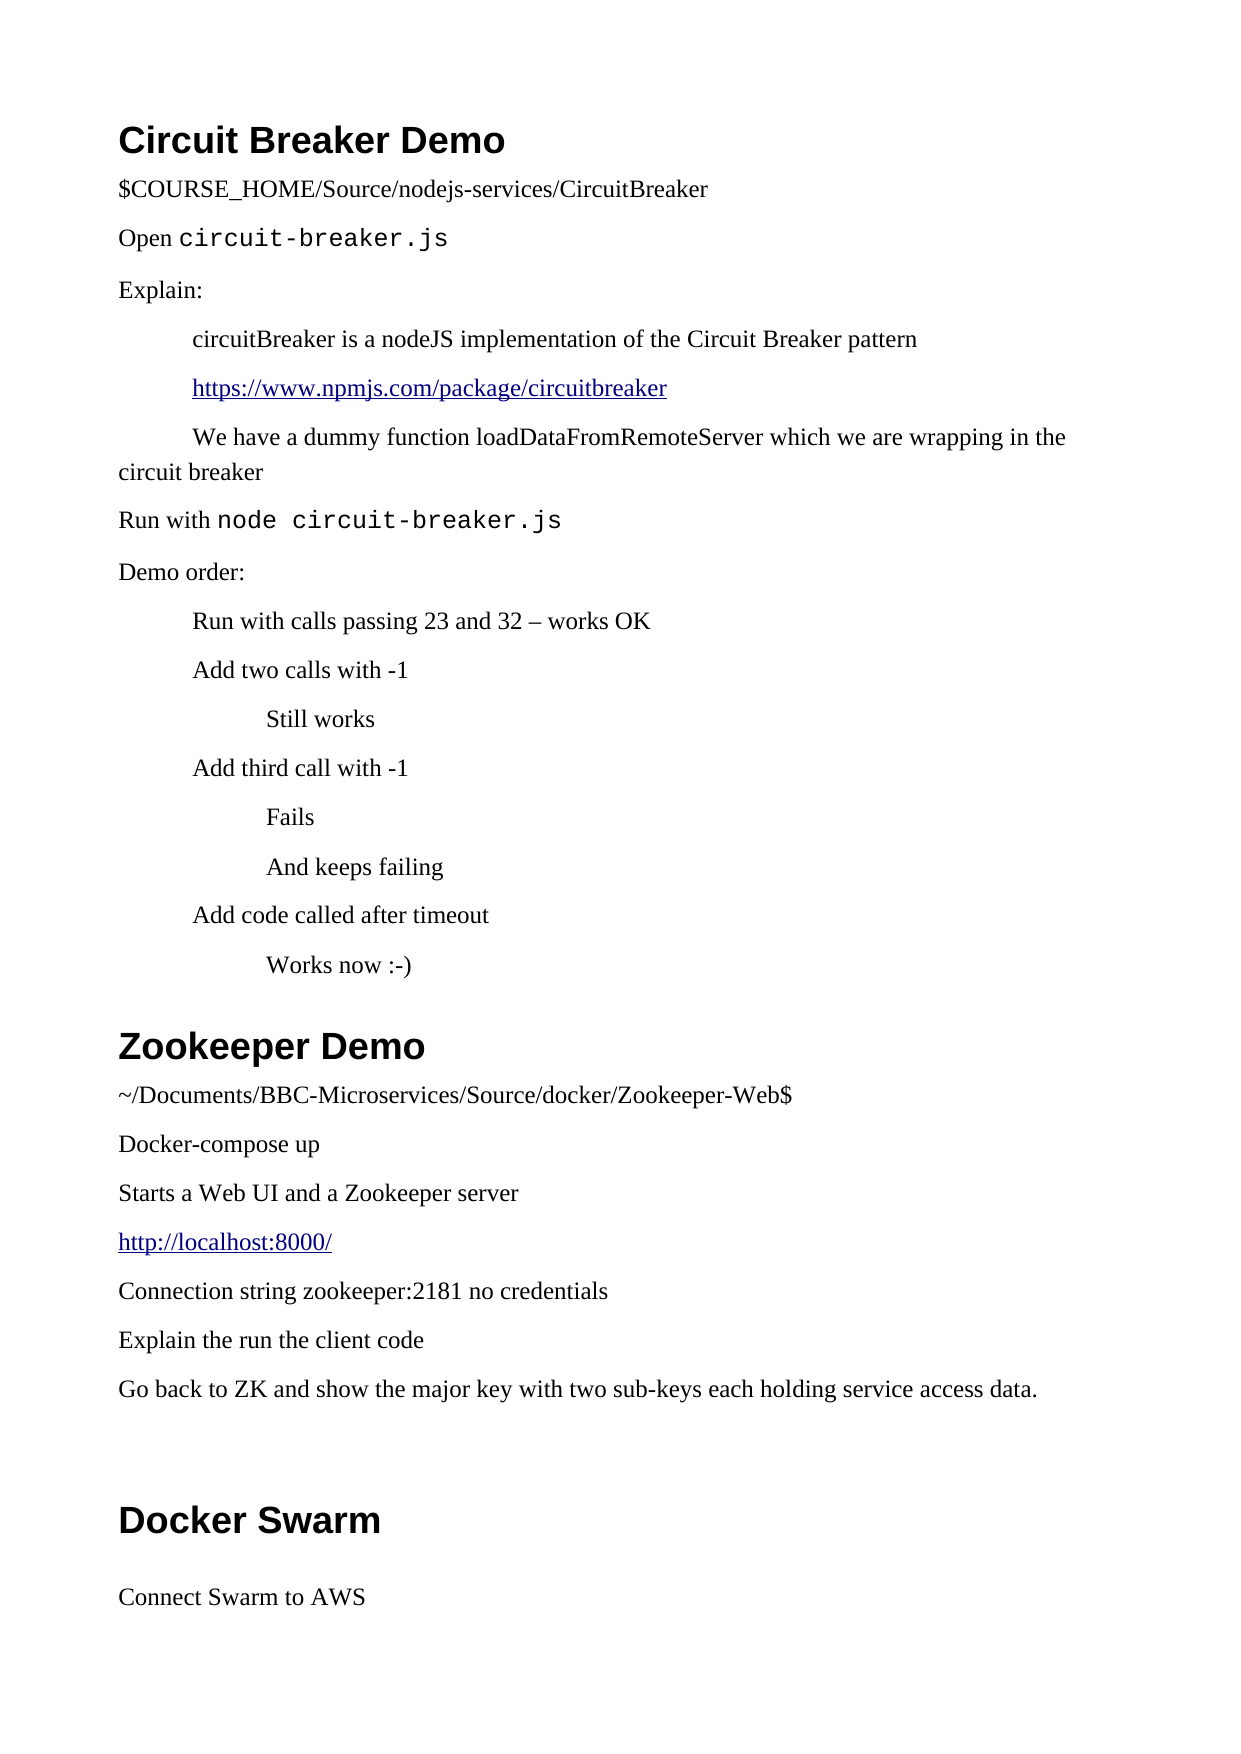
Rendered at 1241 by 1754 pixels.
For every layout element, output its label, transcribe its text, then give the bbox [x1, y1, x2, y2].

text Docker-compose up [118, 1129, 1122, 1158]
text Starts a Web UI and a Zookeeper server [118, 1178, 1122, 1207]
text Still works [118, 704, 1122, 733]
text ~/Documents/BBC-Microservices/Source/docker/Zookeeper-Web$ [118, 1080, 1122, 1109]
text Add code called after timeout [118, 901, 1122, 929]
text circuitBreaker is a nodeJS implementation of the Circuit Breaker pattern [118, 324, 1122, 353]
text Explain the run the client code [118, 1325, 1122, 1354]
text Works now :-) [118, 950, 1122, 978]
subtitle Circuit Breaker Demo [118, 118, 1122, 162]
text $COURSE_HOME/Source/nodejs-services/CircuitBreaker [118, 174, 1122, 203]
text Run with calls passing 23 and 32 – works OK [118, 606, 1122, 635]
text Add two calls with -1 [118, 655, 1122, 684]
text Go back to ZK and show the major key with two sub-keys each holding service access data. [118, 1374, 1122, 1403]
text Connect Swarm to AWS [118, 1582, 1122, 1611]
text Open circuit-breaker.js [118, 223, 1122, 254]
text Connection string zookeeper:2181 no credentials [118, 1276, 1122, 1305]
text Run with node circuit-breaker.js [118, 506, 1122, 536]
text https://www.npmjs.com/package/circuitbreaker [118, 373, 1122, 402]
text And keeps failing [118, 852, 1122, 880]
text Demo order: [118, 557, 1122, 586]
text We have a dummy function loadDataFromRemoteServer which we are wrapping in the circuit breaker [118, 422, 1122, 485]
subtitle Docker Swarm [118, 1497, 1122, 1541]
text Explain: [118, 275, 1122, 304]
text Add third call with -1 [118, 753, 1122, 782]
text http://localhost:8000/ [118, 1227, 1122, 1256]
text Fails [118, 802, 1122, 831]
subtitle Zookeeper Demo [118, 1024, 1122, 1067]
